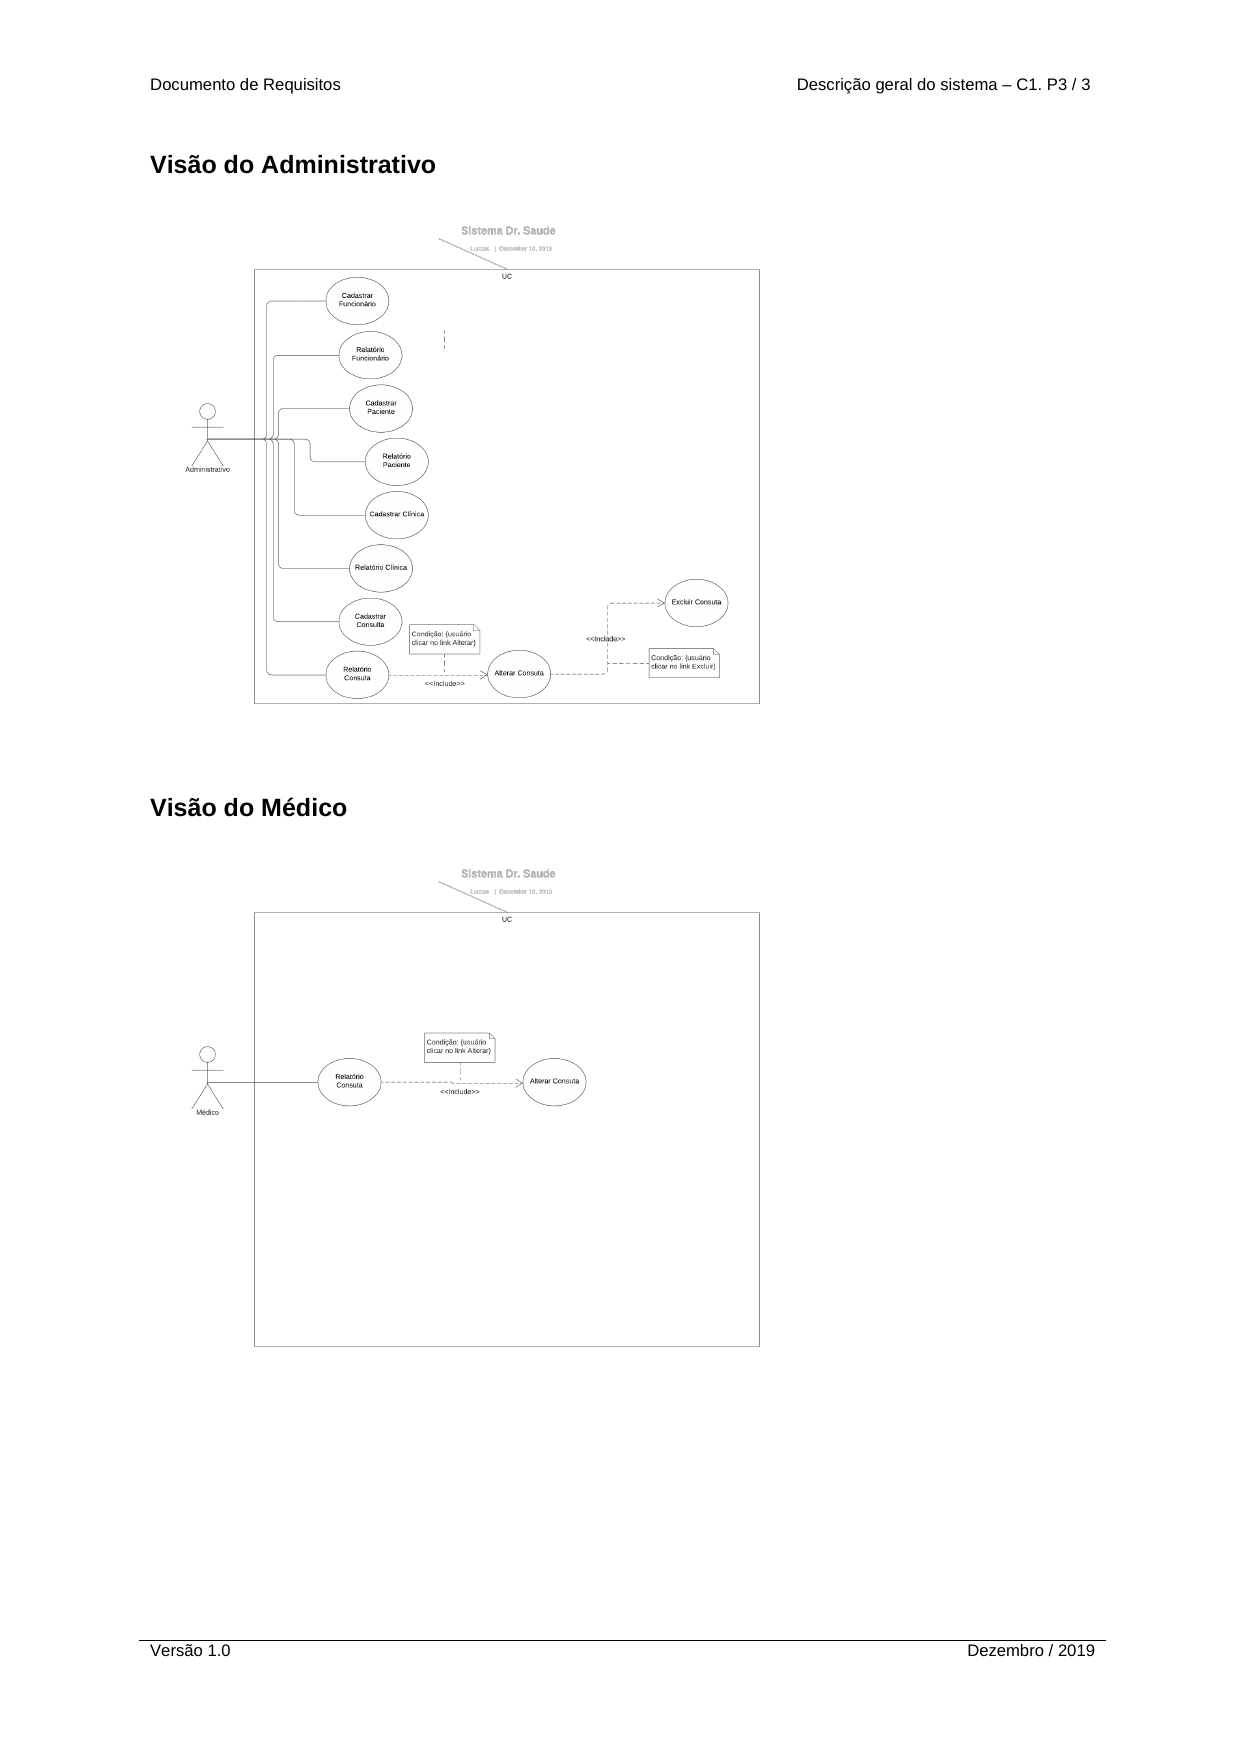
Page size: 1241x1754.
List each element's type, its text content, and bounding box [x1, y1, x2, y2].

subtitle Visão do Médico [150, 793, 1090, 822]
picture [160, 206, 853, 743]
picture [160, 849, 853, 1386]
subtitle Visão do Administrativo [150, 150, 1090, 179]
